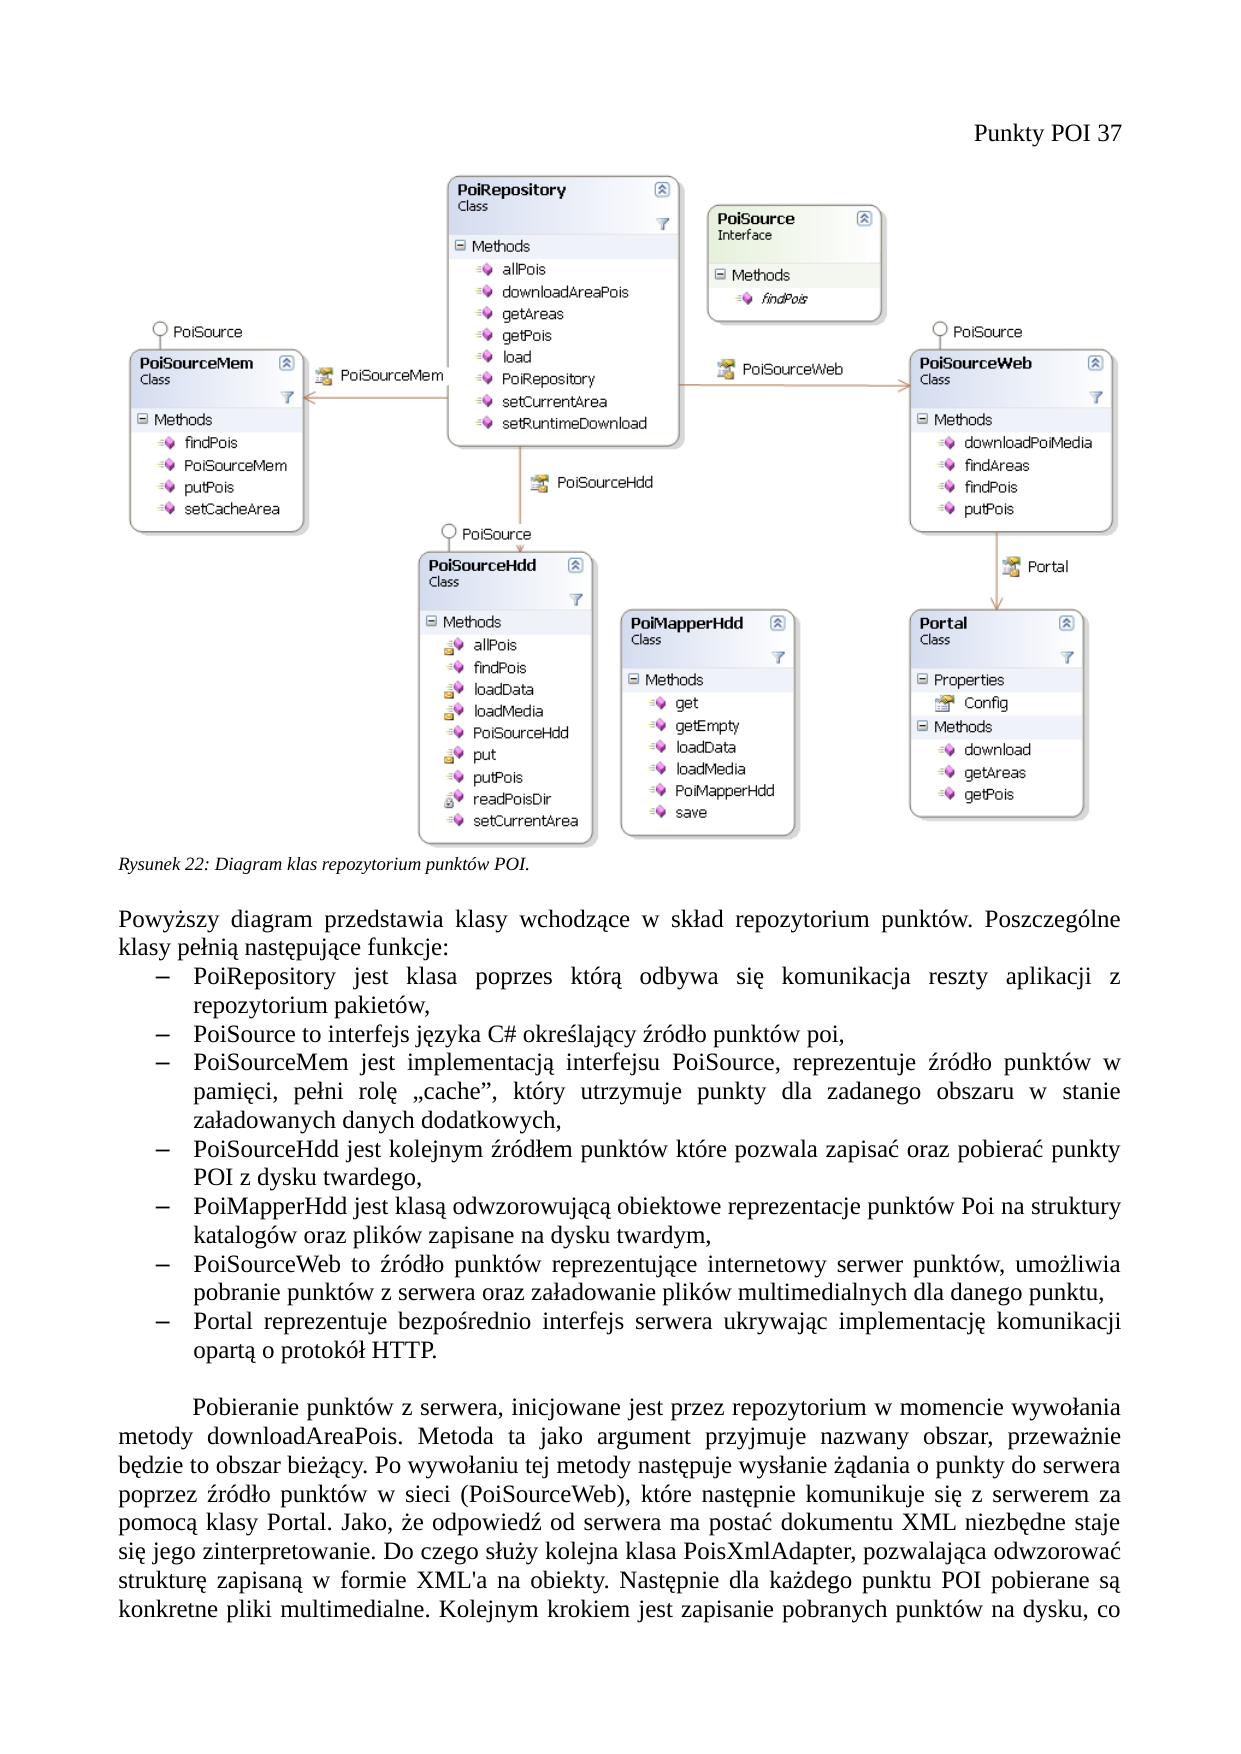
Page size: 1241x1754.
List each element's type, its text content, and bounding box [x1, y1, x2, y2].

list Portal reprezentuje bezpośrednio interfejs serwera ukrywając implementację komunikacji opartą o protokół HTTP. [156, 1306, 1122, 1364]
text Pobieranie punktów z serwera, inicjowane jest przez repozytorium w momencie wywołania metody downloadAreaPois. Metoda ta jako argument przyjmuje nazwany obszar, przeważnie będzie to obszar bieżący. Po wywołaniu tej metody następuje wysłanie żądania o punkty do serwera poprzez źródło punktów w sieci (PoiSourceWeb), które następnie komunikuje się z serwerem za pomocą klasy Portal. Jako, że odpowiedź od serwera ma postać dokumentu XML niezbędne staje się jego zinterpretowanie. Do czego służy kolejna klasa PoisXmlAdapter, pozwalająca odwzorować strukturę zapisaną w formie XML'a na obiekty. Następnie dla każdego punktu POI pobierane są konkretne pliki multimedialne. Kolejnym krokiem jest zapisanie pobranych punktów na dysku, co [118, 1392, 1122, 1622]
list PoiSourceHdd jest kolejnym źródłem punktów które pozwala zapisać oraz pobierać punkty POI z dysku twardego, [156, 1134, 1122, 1191]
list PoiSourceMem jest implementacją interfejsu PoiSource, reprezentuje źródło punktów w pamięci, pełni rolę „cache”, który utrzymuje punkty dla zadanego obszaru w stanie załadowanych danych dodatkowych, [156, 1047, 1122, 1134]
list PoiSource to interfejs języka C# określający źródło punktów poi, [156, 1019, 1122, 1047]
text Powyższy diagram przedstawia klasy wchodzące w skład repozytorium punktów. Poszczególne klasy pełnią następujące funkcje: [118, 904, 1122, 961]
text Rysunek 22: Diagram klas repozytorium punktów POI. [118, 854, 1122, 875]
picture [118, 164, 1123, 854]
list PoiSourceWeb to źródło punktów reprezentujące internetowy serwer punktów, umożliwia pobranie punktów z serwera oraz załadowanie plików multimedialnych dla danego punktu, [156, 1249, 1122, 1306]
list PoiRepository jest klasa poprzes którą odbywa się komunikacja reszty aplikacji z repozytorium pakietów, [156, 961, 1122, 1019]
list PoiMapperHdd jest klasą odwzorowującą obiektowe reprezentacje punktów Poi na struktury katalogów oraz plików zapisane na dysku twardym, [156, 1191, 1122, 1249]
